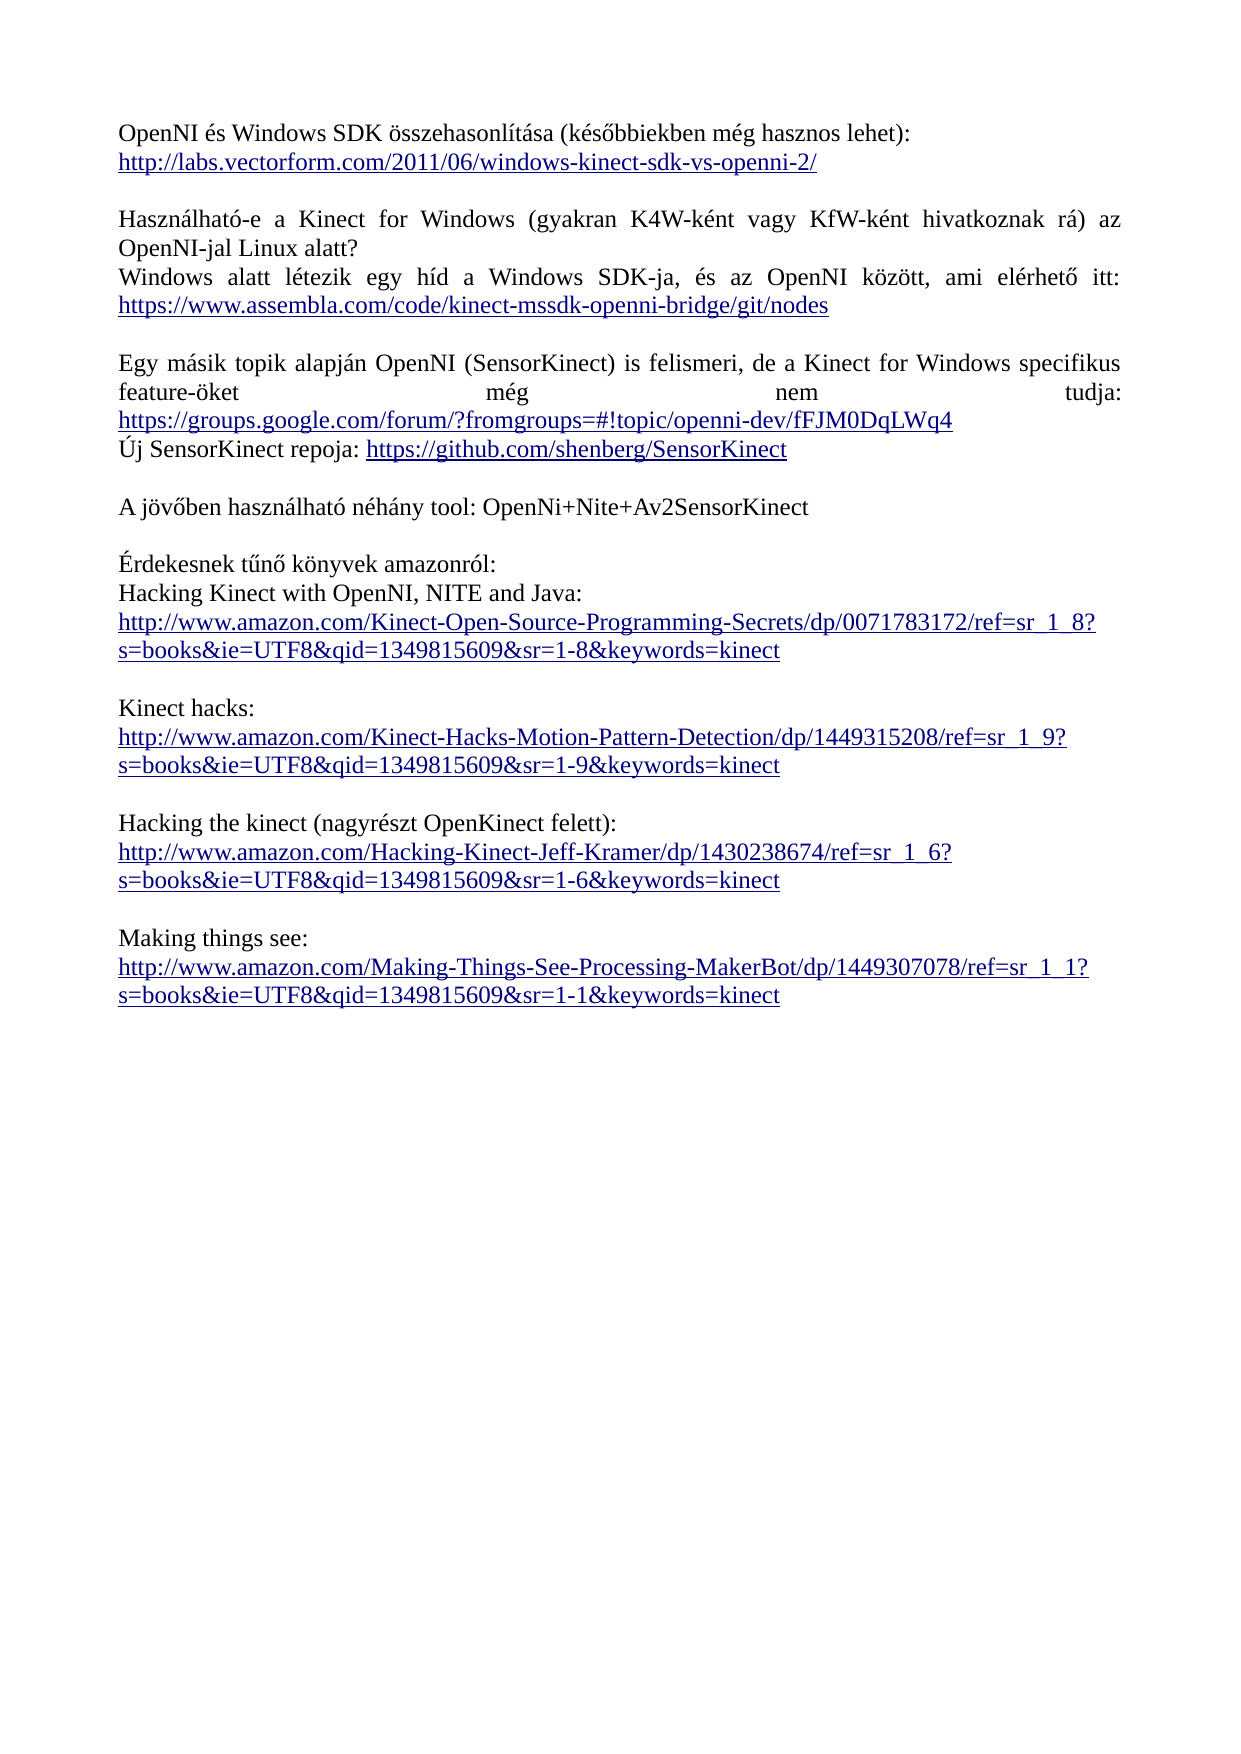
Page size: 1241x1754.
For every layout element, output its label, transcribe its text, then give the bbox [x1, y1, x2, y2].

text Hacking Kinect with OpenNI, NITE and Java: [118, 578, 1122, 607]
text http://www.amazon.com/Kinect-Hacks-Motion-Pattern-Detection/dp/1449315208/ref=sr_1_9?s=books&ie=UTF8&qid=1349815609&sr=1-9&keywords=kinect [118, 722, 1122, 779]
text OpenNI és Windows SDK összehasonlítása (későbbiekben még hasznos lehet): [118, 118, 1122, 147]
text Kinect hacks: [118, 693, 1122, 722]
text Hacking the kinect (nagyrészt OpenKinect felett): [118, 808, 1122, 837]
text http://www.amazon.com/Kinect-Open-Source-Programming-Secrets/dp/0071783172/ref=sr_1_8?s=books&ie=UTF8&qid=1349815609&sr=1-8&keywords=kinect [118, 607, 1122, 664]
text Érdekesnek tűnő könyvek amazonról: [118, 549, 1122, 578]
text Egy másik topik alapján OpenNI (SensorKinect) is felismeri, de a Kinect for Windows specifikus feature-öket még nem tudja: https://groups.google.com/forum/?fromgroups=#!topic/openni-dev/fFJM0DqLWq4 [118, 348, 1122, 434]
text http://www.amazon.com/Hacking-Kinect-Jeff-Kramer/dp/1430238674/ref=sr_1_6?s=books&ie=UTF8&qid=1349815609&sr=1-6&keywords=kinect [118, 837, 1122, 894]
text Használható-e a Kinect for Windows (gyakran K4W-ként vagy KfW-ként hivatkoznak rá) az OpenNI-jal Linux alatt? [118, 204, 1122, 262]
text http://labs.vectorform.com/2011/06/windows-kinect-sdk-vs-openni-2/ [118, 147, 1122, 176]
text Új SensorKinect repoja: https://github.com/shenberg/SensorKinect [118, 434, 1122, 463]
text Making things see: [118, 923, 1122, 952]
text Windows alatt létezik egy híd a Windows SDK-ja, és az OpenNI között, ami elérhető itt: https://www.assembla.com/code/kinect-mssdk-openni-bridge/git/nodes [118, 262, 1122, 319]
text http://www.amazon.com/Making-Things-See-Processing-MakerBot/dp/1449307078/ref=sr_1_1?s=books&ie=UTF8&qid=1349815609&sr=1-1&keywords=kinect [118, 952, 1122, 1009]
text A jövőben használható néhány tool: OpenNi+Nite+Av2SensorKinect [118, 492, 1122, 521]
